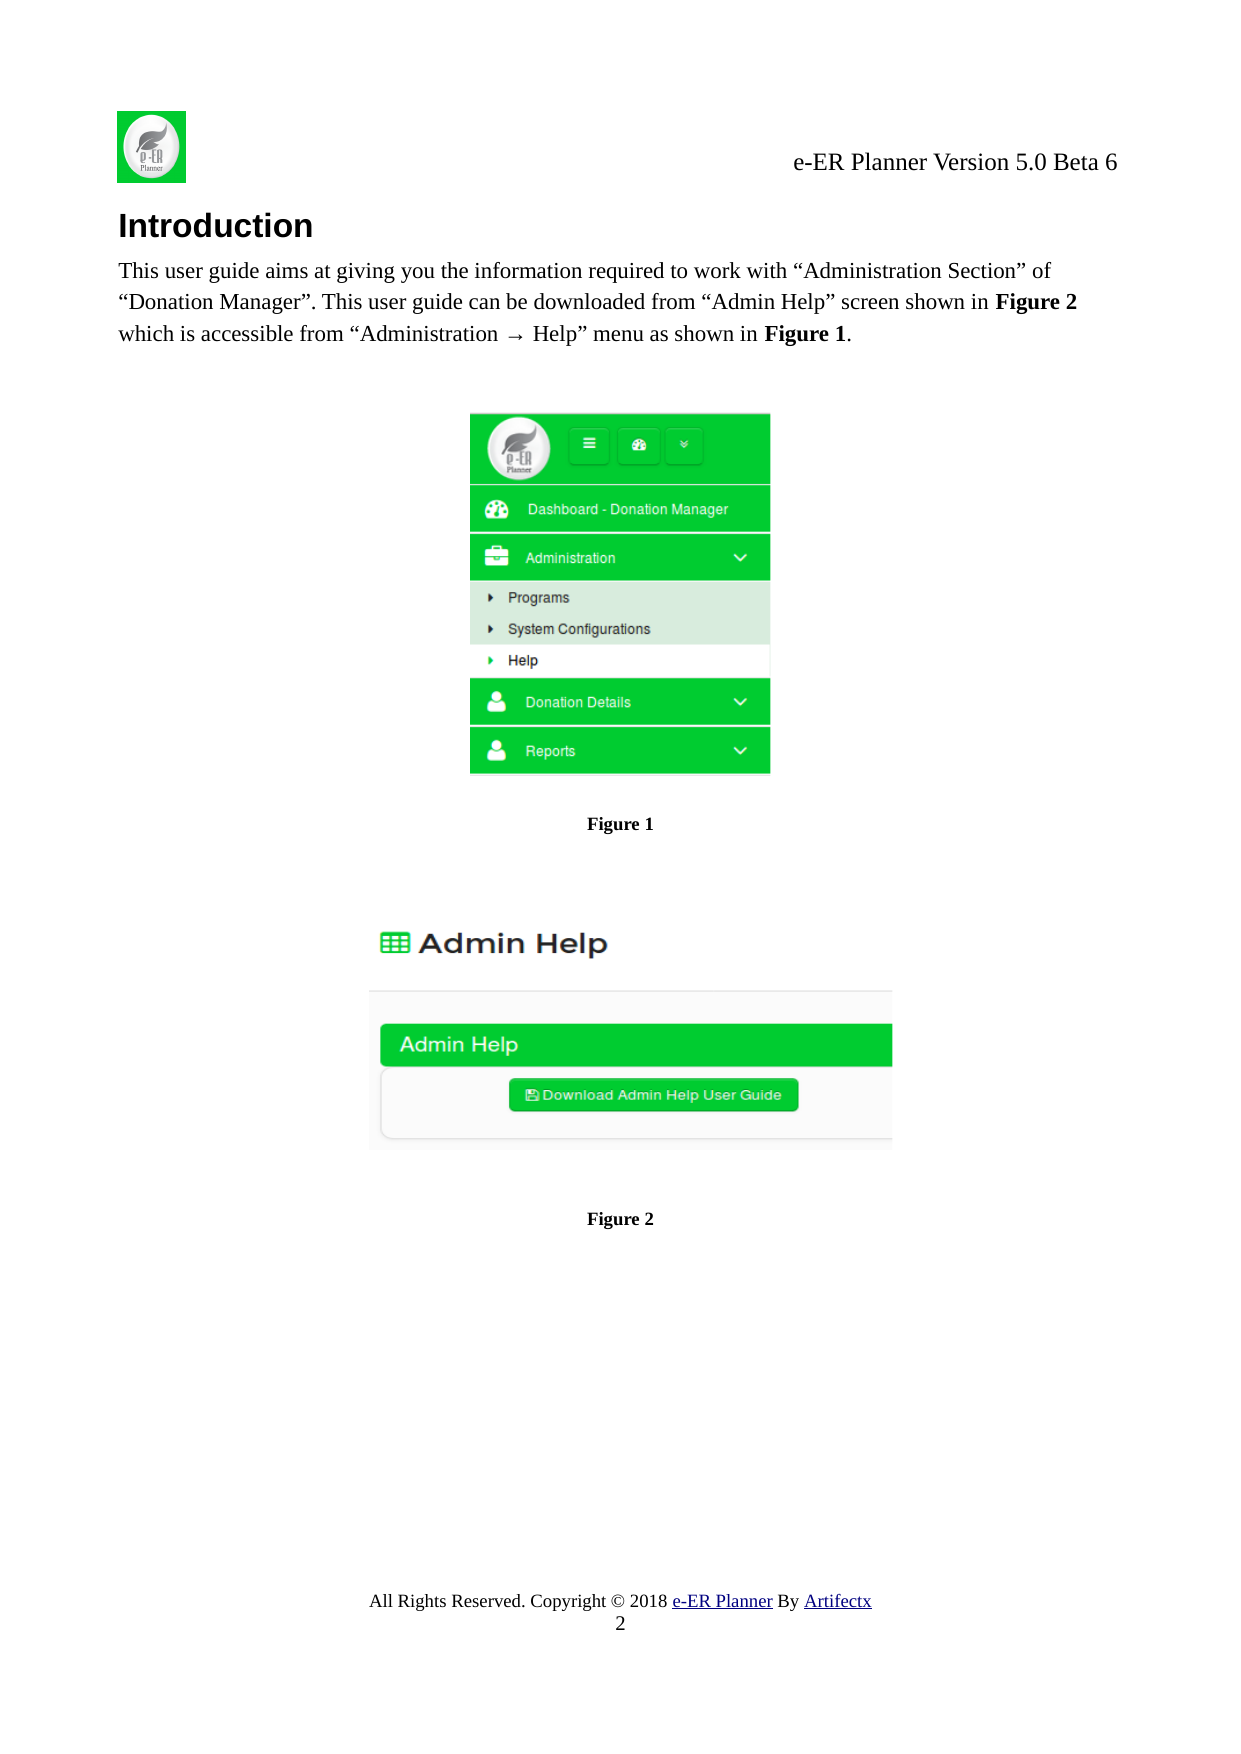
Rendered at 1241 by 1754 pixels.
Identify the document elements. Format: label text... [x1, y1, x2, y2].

picture [117, 111, 186, 183]
picture [470, 412, 771, 776]
text Figure 2 [118, 1208, 1122, 1230]
subtitle Introduction [118, 206, 1122, 244]
text Figure 1 [118, 813, 1122, 835]
text This user guide aims at giving you the information required to work with “Administration Section” of “Donation Manager”. This user guide can be downloaded from “Admin Help” screen shown in Figure 2 which is accessible from “Administration → Help” menu as shown in Figure 1. [118, 257, 1122, 346]
picture [369, 921, 893, 1150]
